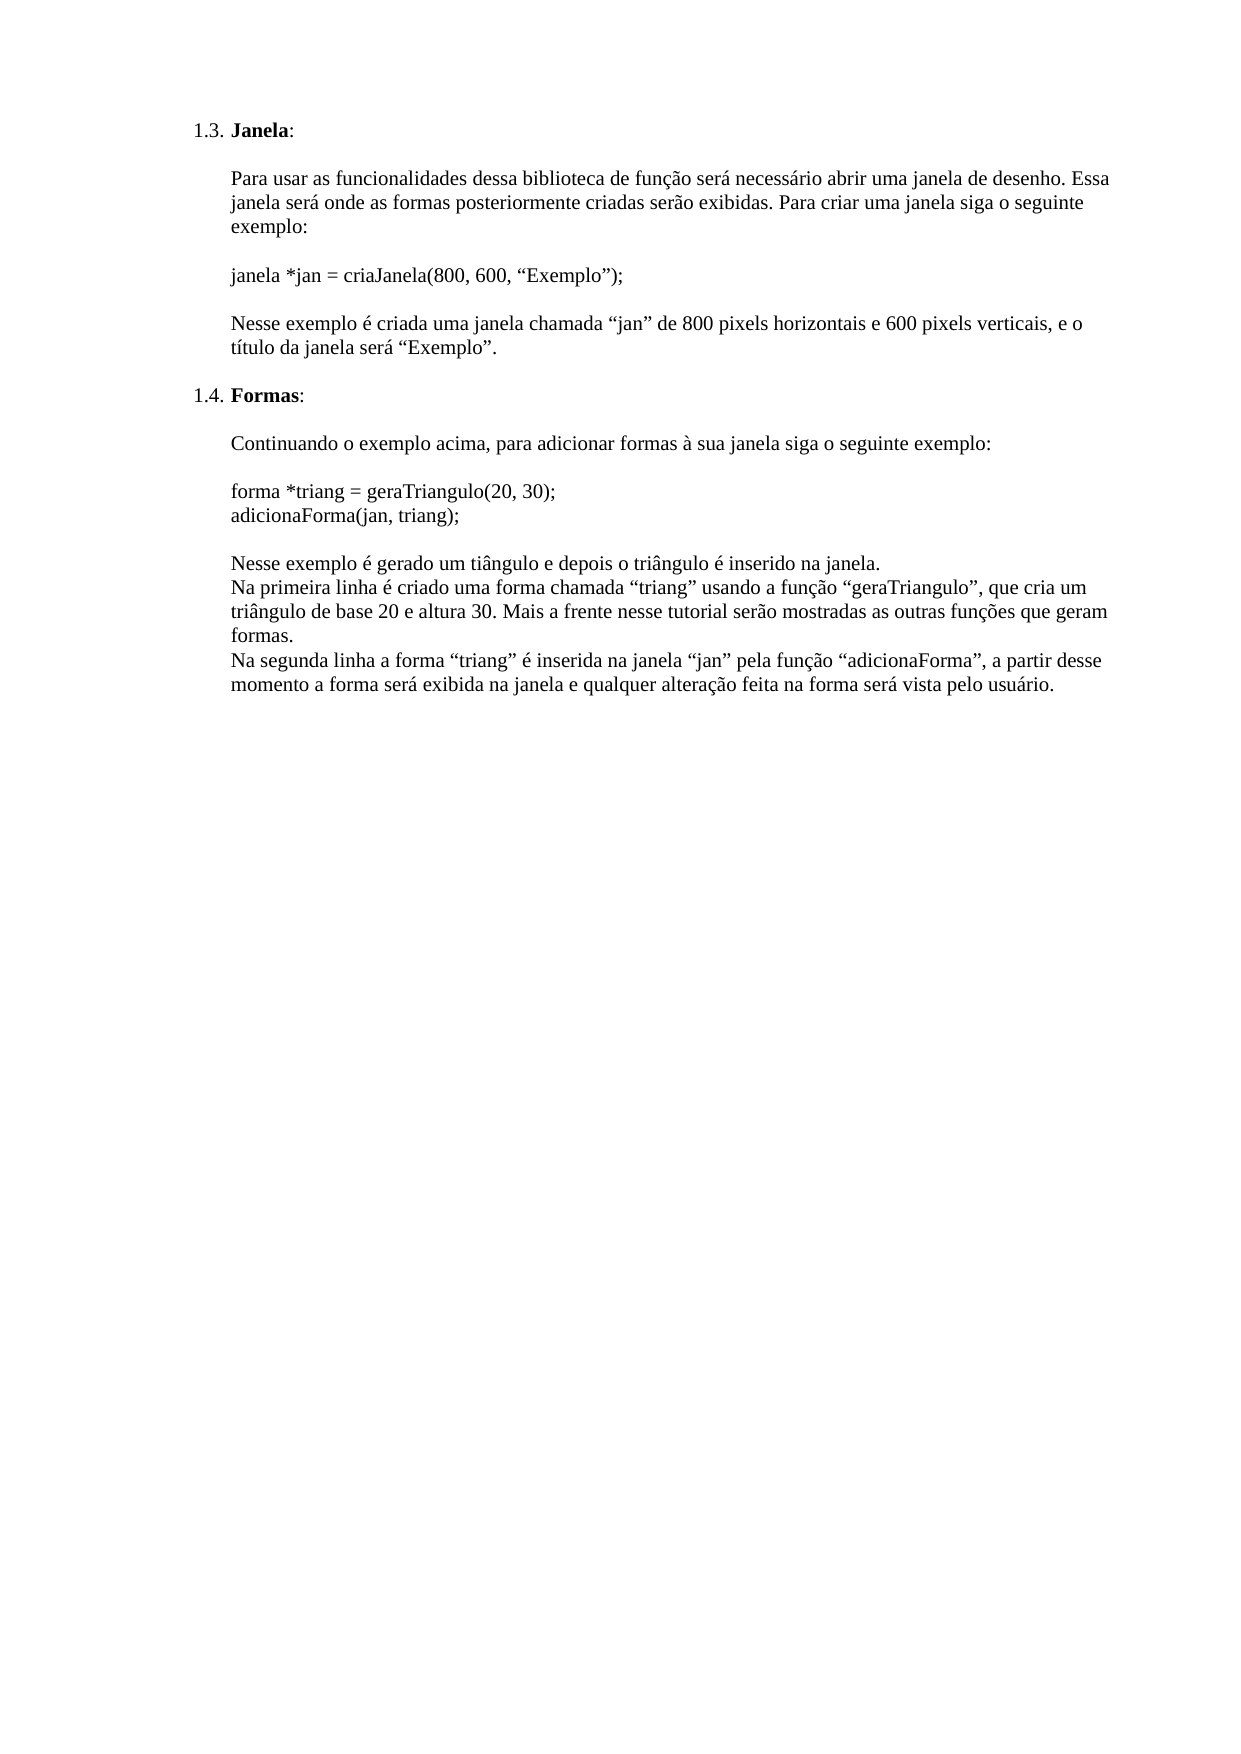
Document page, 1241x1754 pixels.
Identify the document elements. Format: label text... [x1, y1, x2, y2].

list Formas: Continuando o exemplo acima, para adicionar formas à sua janela siga o seguinte exemplo: forma *triang = geraTriangulo(20, 30); adicionaForma(jan, triang); Nesse exemplo é gerado um tiângulo e depois o triângulo é inserido na janela. Na primeira linha é criado uma forma chamada “triang” usando a função “geraTriangulo”, que cria um triângulo de base 20 e altura 30. Mais a frente nesse tutorial serão mostradas as outras funções que geram formas. Na segunda linha a forma “triang” é inserida na janela “jan” pela função “adicionaForma”, a partir desse momento a forma será exibida na janela e qualquer alteração feita na forma será vista pelo usuário. [193, 383, 1122, 696]
list Janela: Para usar as funcionalidades dessa biblioteca de função será necessário abrir uma janela de desenho. Essa janela será onde as formas posteriormente criadas serão exibidas. Para criar uma janela siga o seguinte exemplo: janela *jan = criaJanela(800, 600, “Exemplo”); Nesse exemplo é criada uma janela chamada “jan” de 800 pixels horizontais e 600 pixels verticais, e o título da janela será “Exemplo”. [193, 118, 1122, 383]
